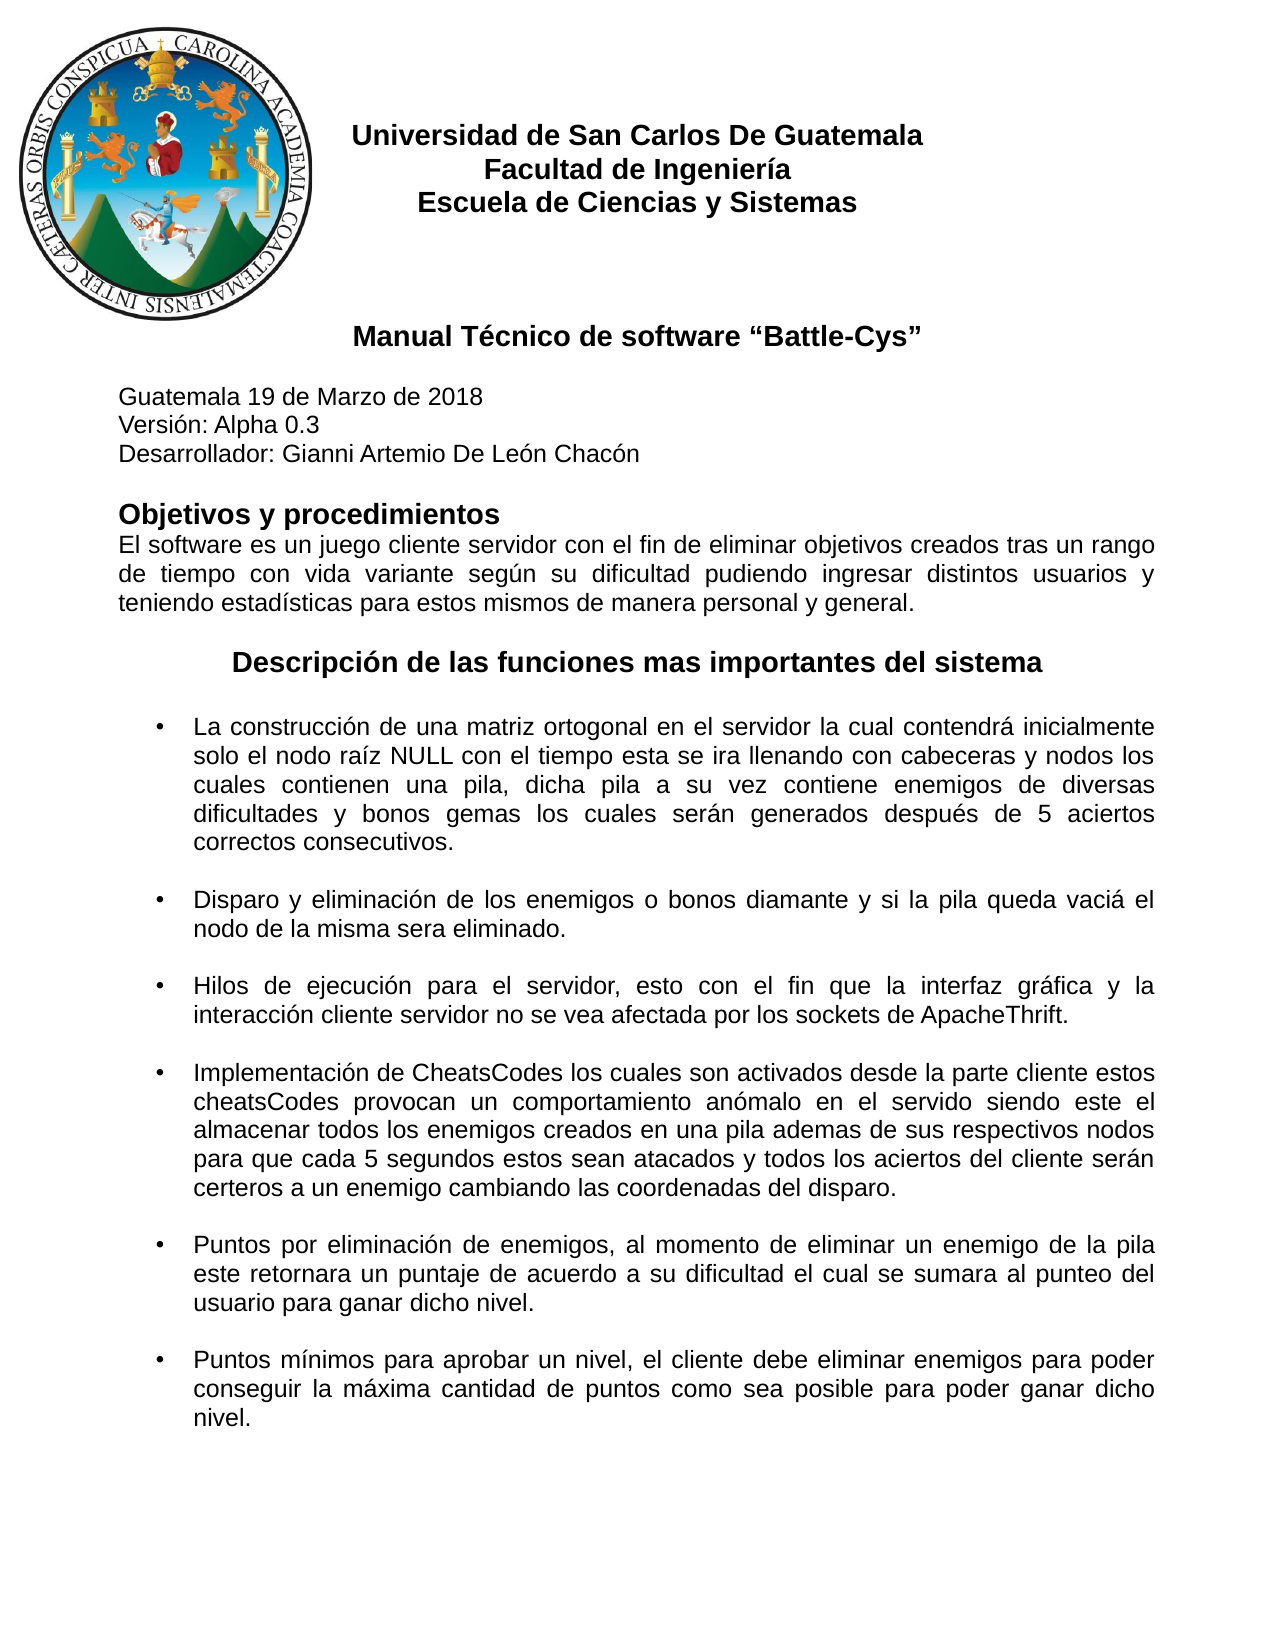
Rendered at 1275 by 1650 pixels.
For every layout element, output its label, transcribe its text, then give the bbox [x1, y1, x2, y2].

list Puntos por eliminación de enemigos, al momento de eliminar un enemigo de la pila este retornara un puntaje de acuerdo a su dificultad el cual se sumara al punteo del usuario para ganar dicho nivel. [156, 1230, 1157, 1317]
text Facultad de Ingeniería [313, 152, 1157, 185]
list Disparo y eliminación de los enemigos o bonos diamante y si la pila queda vaciá el nodo de la misma sera eliminado. [156, 885, 1157, 942]
list Hilos de ejecución para el servidor, esto con el fin que la interfaz gráfica y la interacción cliente servidor no se vea afectada por los sockets de ApacheThrift. [156, 971, 1157, 1029]
picture [18, 26, 313, 321]
text Manual Técnico de software “Battle-Cys” [118, 319, 1157, 353]
text Descripción de las funciones mas importantes del sistema [118, 645, 1157, 679]
text Escuela de Ciencias y Sistemas [313, 185, 1157, 219]
list Puntos mínimos para aprobar un nivel, el cliente debe eliminar enemigos para poder conseguir la máxima cantidad de puntos como sea posible para poder ganar dicho nivel. [156, 1345, 1157, 1432]
list La construcción de una matriz ortogonal en el servidor la cual contendrá inicialmente solo el nodo raíz NULL con el tiempo esta se ira llenando con cabeceras y nodos los cuales contienen una pila, dicha pila a su vez contiene enemigos de diversas dificultades y bonos gemas los cuales serán generados después de 5 aciertos correctos consecutivos. [156, 712, 1157, 856]
text Objetivos y procedimientos [118, 497, 1157, 530]
text Versión: Alpha 0.3 [118, 410, 1157, 439]
text El software es un juego cliente servidor con el fin de eliminar objetivos creados tras un rango de tiempo con vida variante según su dificultad pudiendo ingresar distintos usuarios y teniendo estadísticas para estos mismos de manera personal y general. [118, 530, 1157, 616]
text Universidad de San Carlos De Guatemala [313, 118, 1157, 152]
text Guatemala 19 de Marzo de 2018 [118, 382, 1157, 410]
list Implementación de CheatsCodes los cuales son activados desde la parte cliente estos cheatsCodes provocan un comportamiento anómalo en el servido siendo este el almacenar todos los enemigos creados en una pila ademas de sus respectivos nodos para que cada 5 segundos estos sean atacados y todos los aciertos del cliente serán certeros a un enemigo cambiando las coordenadas del disparo. [156, 1058, 1157, 1201]
text Desarrollador: Gianni Artemio De León Chacón [118, 439, 1157, 468]
